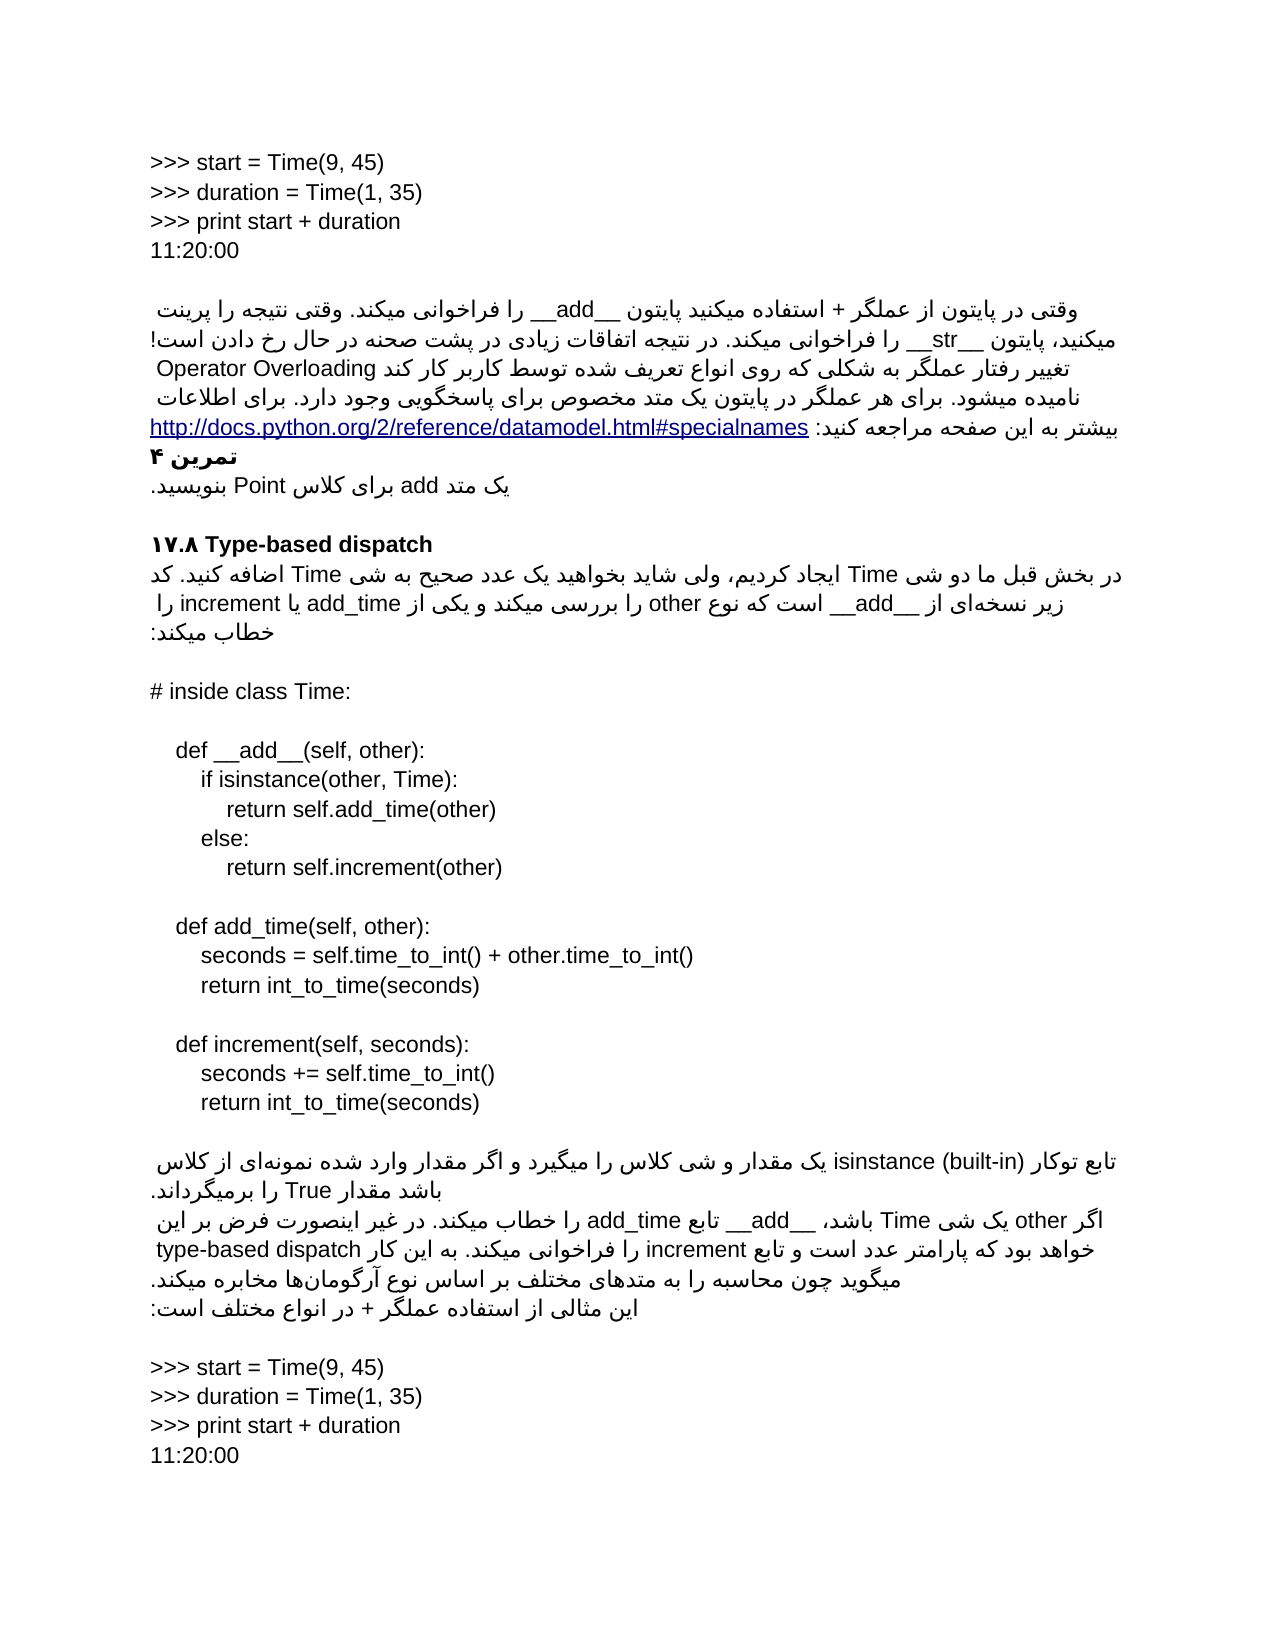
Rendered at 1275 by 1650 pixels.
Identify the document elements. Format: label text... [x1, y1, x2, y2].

text # inside class Time: def __add__(self, other): if isinstance(other, Time): return self.add_time(other) else: return self.increment(other) def add_time(self, other): seconds = self.time_to_int() + other.time_to_int() return int_to_time(seconds) def increment(self, seconds): seconds += self.time_to_int() return int_to_time(seconds) [150, 679, 1125, 1116]
text یک متد add برای کلاس Point بنویسید. [150, 473, 1125, 499]
text این مثالی از استفاده عملگر + در انواع مختلف است: [150, 1296, 1125, 1321]
text تغییر رفتار عملگر به شکلی که روی انواع تعریف شده توسط کاربر کار کند Operator Overloading نامیده میشود. برای هر عملگر در پایتون یک متد مخصوص برای پاسخگویی وجود دارد. برای اطلاعات بیشتر به این صفحه مراجعه کنید: http://docs.python.org/2/reference/datamodel.html#specialnames [150, 356, 1125, 440]
text وقتی در پایتون از عملگر + استفاده میکنید پایتون __add__ را فراخوانی میکند. وقتی نتیجه را پرینت میکنید، پایتون __str__ را فراخوانی میکند. در نتیجه اتفاقات زیادی در پشت صحنه در حال رخ دادن است! [150, 297, 1125, 352]
text اگر other یک شی Time باشد، __add__ تابع add_time را خطاب میکند. در غیر اینصورت فرض بر این خواهد بود که پارامتر عدد است و تابع increment را فراخوانی میکند. به این کار type-based dispatch میگوید چون محاسبه را به متدهای مختلف بر اساس نوع آرگومان‌ها مخابره میکند. [150, 1207, 1125, 1292]
text >>> start = Time(9, 45) >>> duration = Time(1, 35) >>> print start + duration 11:20:00 [150, 1354, 1125, 1468]
text >>> start = Time(9, 45) >>> duration = Time(1, 35) >>> print start + duration 11:20:00 [150, 150, 1125, 264]
text در بخش قبل ما دو شی Time ایجاد کردیم،‌ ولی شاید بخواهید یک عدد صحیح به شی Time اضافه کنید. کد زیر نسخه‌ای از __add__ است که نوع other را بررسی میکند و یکی از add_time یا increment را خطاب میکند: [150, 561, 1125, 646]
text تابع توکار (built-in) isinstance یک مقدار و شی کلاس را میگیرد و اگر مقدار وارد شده نمونه‌ای از کلاس باشد مقدار True را برمیگرداند. [150, 1149, 1125, 1204]
text ۱۷.۸ Type-based dispatch [150, 532, 1125, 557]
text تمرین ۴ [150, 444, 1125, 469]
